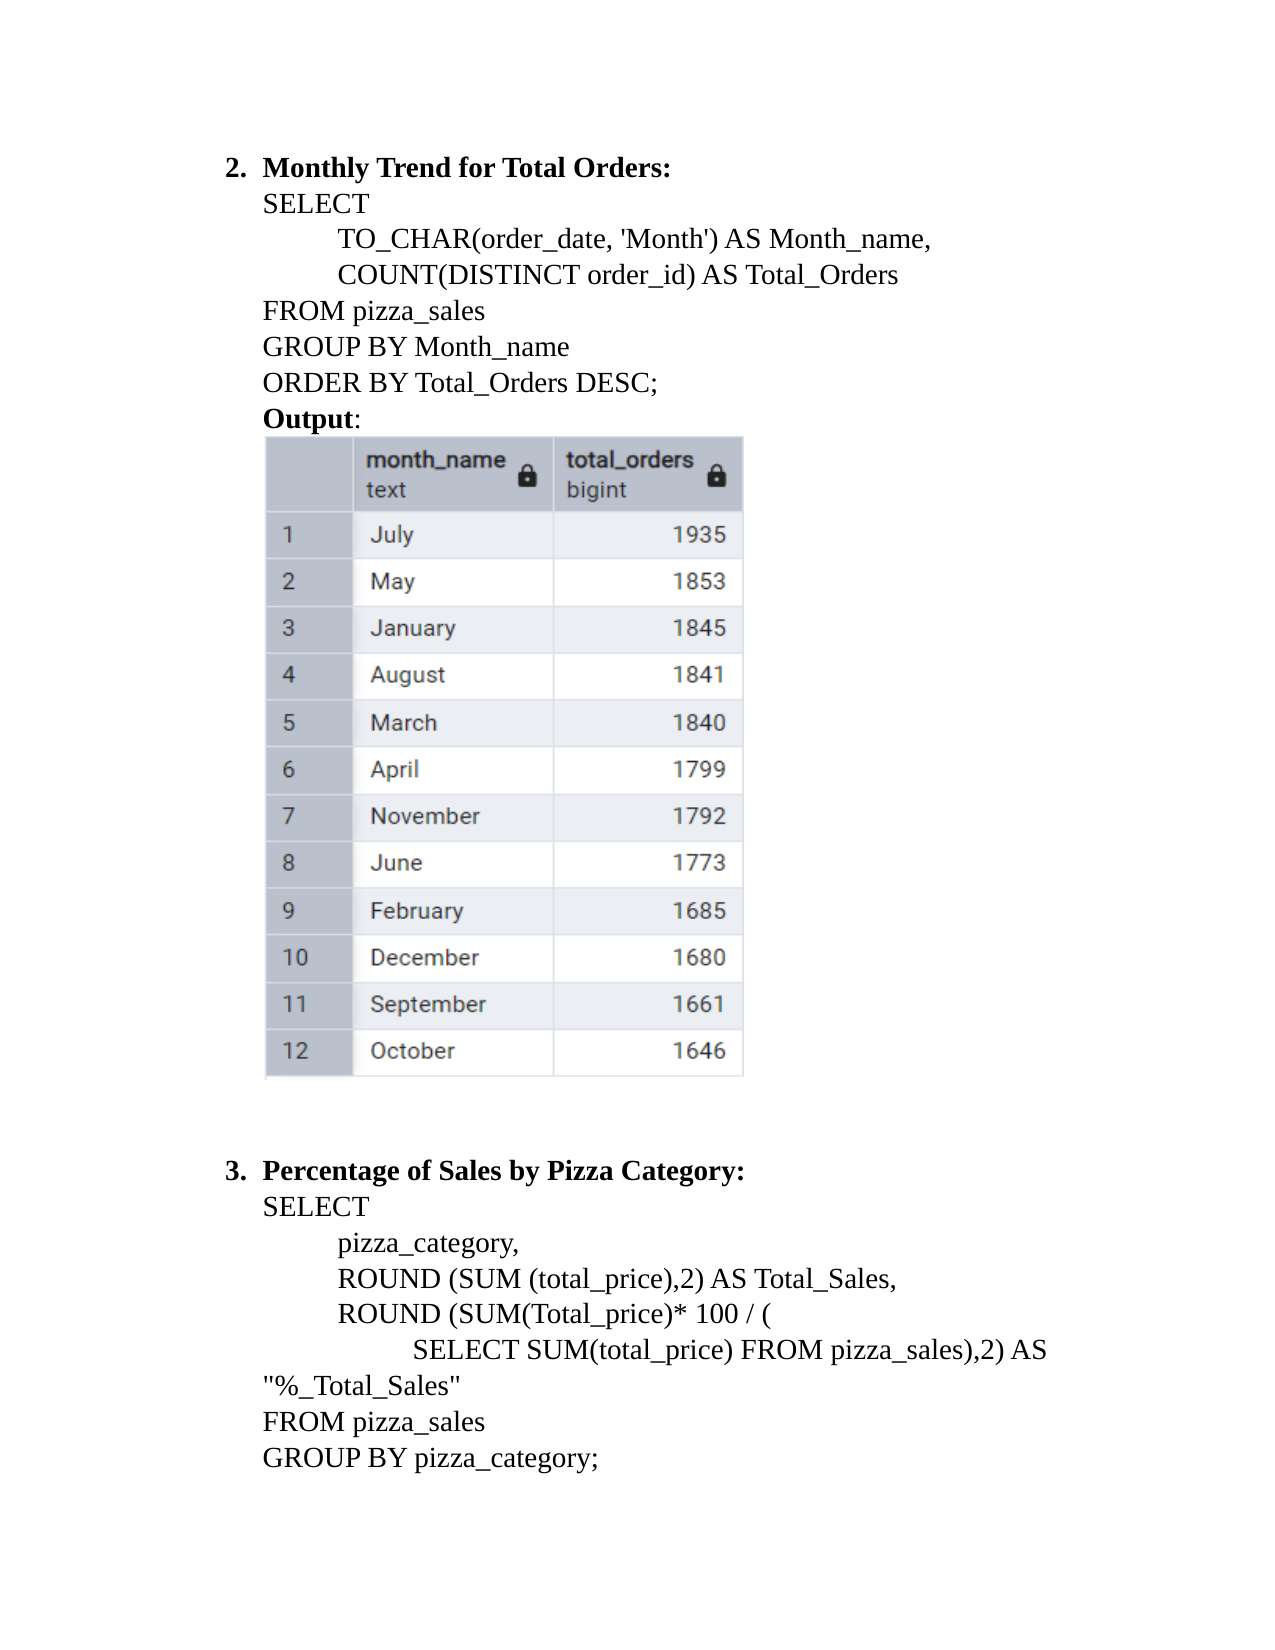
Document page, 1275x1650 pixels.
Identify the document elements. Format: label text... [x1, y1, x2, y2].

list Percentage of Sales by Pizza Category: [225, 1153, 1125, 1187]
list ORDER BY Total_Orders DESC; [262, 365, 1125, 398]
list GROUP BY Month_name [262, 329, 1125, 363]
list Monthly Trend for Total Orders: [225, 150, 1125, 183]
list FROM pizza_sales [262, 1404, 1125, 1438]
list TO_CHAR(order_date, 'Month') AS Month_name, [262, 222, 1125, 255]
list ROUND (SUM (total_price),2) AS Total_Sales, [262, 1261, 1125, 1294]
list COUNT(DISTINCT order_id) AS Total_Orders [262, 257, 1125, 291]
list FROM pizza_sales [262, 293, 1125, 327]
list ROUND (SUM(Total_price)* 100 / ( [262, 1297, 1125, 1330]
list SELECT SUM(total_price) FROM pizza_sales),2) AS "%_Total_Sales" [262, 1332, 1125, 1402]
list SELECT [262, 186, 1125, 219]
list GROUP BY pizza_category; [262, 1440, 1125, 1473]
list pizza_category, [262, 1225, 1125, 1258]
list SELECT [262, 1189, 1125, 1223]
list Output: [262, 401, 1125, 434]
